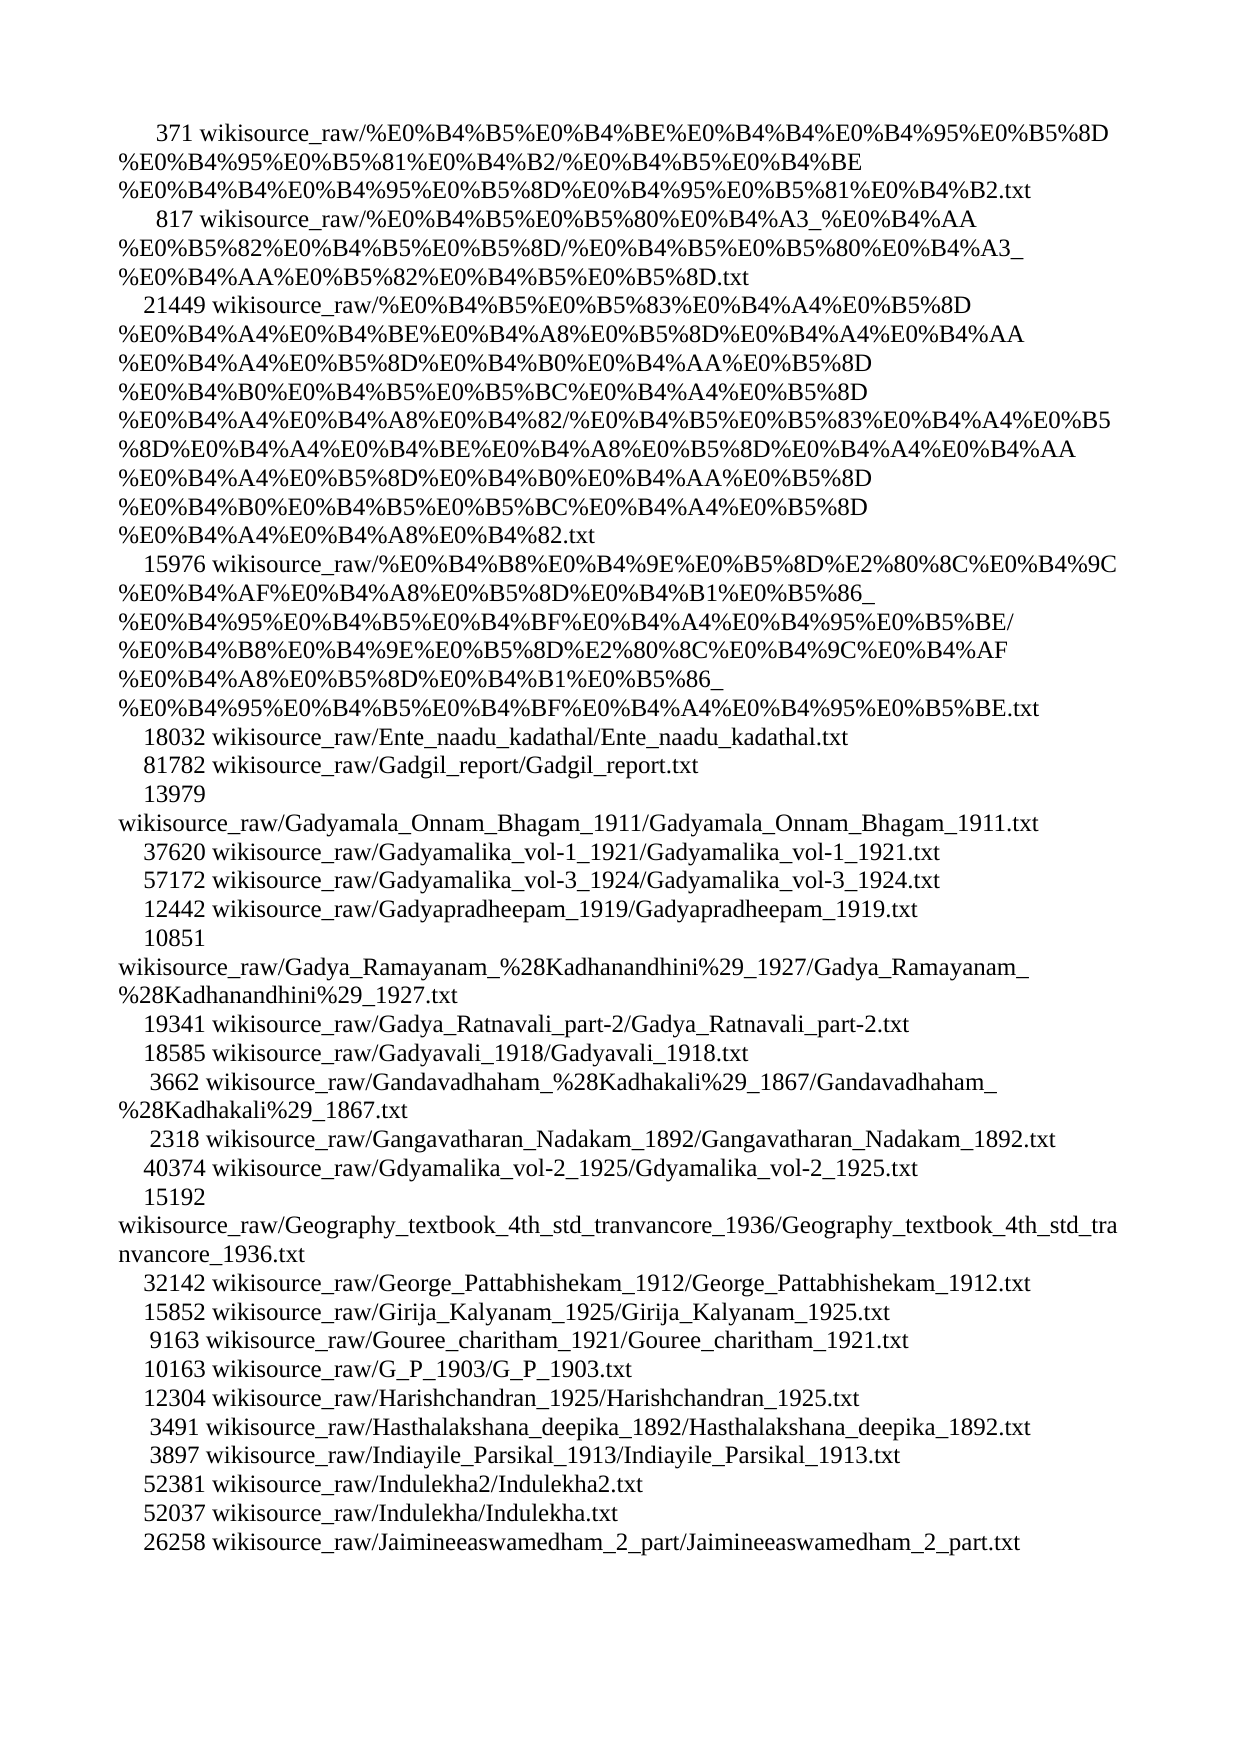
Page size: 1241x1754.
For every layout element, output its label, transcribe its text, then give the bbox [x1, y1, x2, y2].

text 371 wikisource_raw/%E0%B4%B5%E0%B4%BE%E0%B4%B4%E0%B4%95%E0%B5%8D%E0%B4%95%E0%B5%81%E0%B4%B2/%E0%B4%B5%E0%B4%BE%E0%B4%B4%E0%B4%95%E0%B5%8D%E0%B4%95%E0%B5%81%E0%B4%B2.txt [118, 118, 1122, 204]
text 10163 wikisource_raw/G_P_1903/G_P_1903.txt [118, 1354, 1122, 1383]
text 12304 wikisource_raw/Harishchandran_1925/Harishchandran_1925.txt [118, 1383, 1122, 1412]
text 40374 wikisource_raw/Gdyamalika_vol-2_1925/Gdyamalika_vol-2_1925.txt [118, 1153, 1122, 1182]
text 12442 wikisource_raw/Gadyapradheepam_1919/Gadyapradheepam_1919.txt [118, 894, 1122, 923]
text 3897 wikisource_raw/Indiayile_Parsikal_1913/Indiayile_Parsikal_1913.txt [118, 1441, 1122, 1469]
text 18585 wikisource_raw/Gadyavali_1918/Gadyavali_1918.txt [118, 1038, 1122, 1067]
text 19341 wikisource_raw/Gadya_Ratnavali_part-2/Gadya_Ratnavali_part-2.txt [118, 1009, 1122, 1038]
text 2318 wikisource_raw/Gangavatharan_Nadakam_1892/Gangavatharan_Nadakam_1892.txt [118, 1124, 1122, 1153]
text 57172 wikisource_raw/Gadyamalika_vol-3_1924/Gadyamalika_vol-3_1924.txt [118, 866, 1122, 894]
text 13979 wikisource_raw/Gadyamala_Onnam_Bhagam_1911/Gadyamala_Onnam_Bhagam_1911.txt [118, 779, 1122, 837]
text 15976 wikisource_raw/%E0%B4%B8%E0%B4%9E%E0%B5%8D%E2%80%8C%E0%B4%9C%E0%B4%AF%E0%B4%A8%E0%B5%8D%E0%B4%B1%E0%B5%86_%E0%B4%95%E0%B4%B5%E0%B4%BF%E0%B4%A4%E0%B4%95%E0%B5%BE/%E0%B4%B8%E0%B4%9E%E0%B5%8D%E2%80%8C%E0%B4%9C%E0%B4%AF%E0%B4%A8%E0%B5%8D%E0%B4%B1%E0%B5%86_%E0%B4%95%E0%B4%B5%E0%B4%BF%E0%B4%A4%E0%B4%95%E0%B5%BE.txt [118, 549, 1122, 722]
text 21449 wikisource_raw/%E0%B4%B5%E0%B5%83%E0%B4%A4%E0%B5%8D%E0%B4%A4%E0%B4%BE%E0%B4%A8%E0%B5%8D%E0%B4%A4%E0%B4%AA%E0%B4%A4%E0%B5%8D%E0%B4%B0%E0%B4%AA%E0%B5%8D%E0%B4%B0%E0%B4%B5%E0%B5%BC%E0%B4%A4%E0%B5%8D%E0%B4%A4%E0%B4%A8%E0%B4%82/%E0%B4%B5%E0%B5%83%E0%B4%A4%E0%B5%8D%E0%B4%A4%E0%B4%BE%E0%B4%A8%E0%B5%8D%E0%B4%A4%E0%B4%AA%E0%B4%A4%E0%B5%8D%E0%B4%B0%E0%B4%AA%E0%B5%8D%E0%B4%B0%E0%B4%B5%E0%B5%BC%E0%B4%A4%E0%B5%8D%E0%B4%A4%E0%B4%A8%E0%B4%82.txt [118, 291, 1122, 549]
text 3662 wikisource_raw/Gandavadhaham_%28Kadhakali%29_1867/Gandavadhaham_%28Kadhakali%29_1867.txt [118, 1067, 1122, 1124]
text 817 wikisource_raw/%E0%B4%B5%E0%B5%80%E0%B4%A3_%E0%B4%AA%E0%B5%82%E0%B4%B5%E0%B5%8D/%E0%B4%B5%E0%B5%80%E0%B4%A3_%E0%B4%AA%E0%B5%82%E0%B4%B5%E0%B5%8D.txt [118, 204, 1122, 291]
text 10851 wikisource_raw/Gadya_Ramayanam_%28Kadhanandhini%29_1927/Gadya_Ramayanam_%28Kadhanandhini%29_1927.txt [118, 923, 1122, 1009]
text 15192 wikisource_raw/Geography_textbook_4th_std_tranvancore_1936/Geography_textbook_4th_std_tranvancore_1936.txt [118, 1182, 1122, 1268]
text 9163 wikisource_raw/Gouree_charitham_1921/Gouree_charitham_1921.txt [118, 1326, 1122, 1354]
text 15852 wikisource_raw/Girija_Kalyanam_1925/Girija_Kalyanam_1925.txt [118, 1297, 1122, 1326]
text 32142 wikisource_raw/George_Pattabhishekam_1912/George_Pattabhishekam_1912.txt [118, 1268, 1122, 1297]
text 18032 wikisource_raw/Ente_naadu_kadathal/Ente_naadu_kadathal.txt [118, 722, 1122, 751]
text 52381 wikisource_raw/Indulekha2/Indulekha2.txt [118, 1469, 1122, 1498]
text 37620 wikisource_raw/Gadyamalika_vol-1_1921/Gadyamalika_vol-1_1921.txt [118, 837, 1122, 866]
text 26258 wikisource_raw/Jaimineeaswamedham_2_part/Jaimineeaswamedham_2_part.txt [118, 1527, 1122, 1556]
text 3491 wikisource_raw/Hasthalakshana_deepika_1892/Hasthalakshana_deepika_1892.txt [118, 1412, 1122, 1441]
text 81782 wikisource_raw/Gadgil_report/Gadgil_report.txt [118, 751, 1122, 779]
text 52037 wikisource_raw/Indulekha/Indulekha.txt [118, 1498, 1122, 1527]
